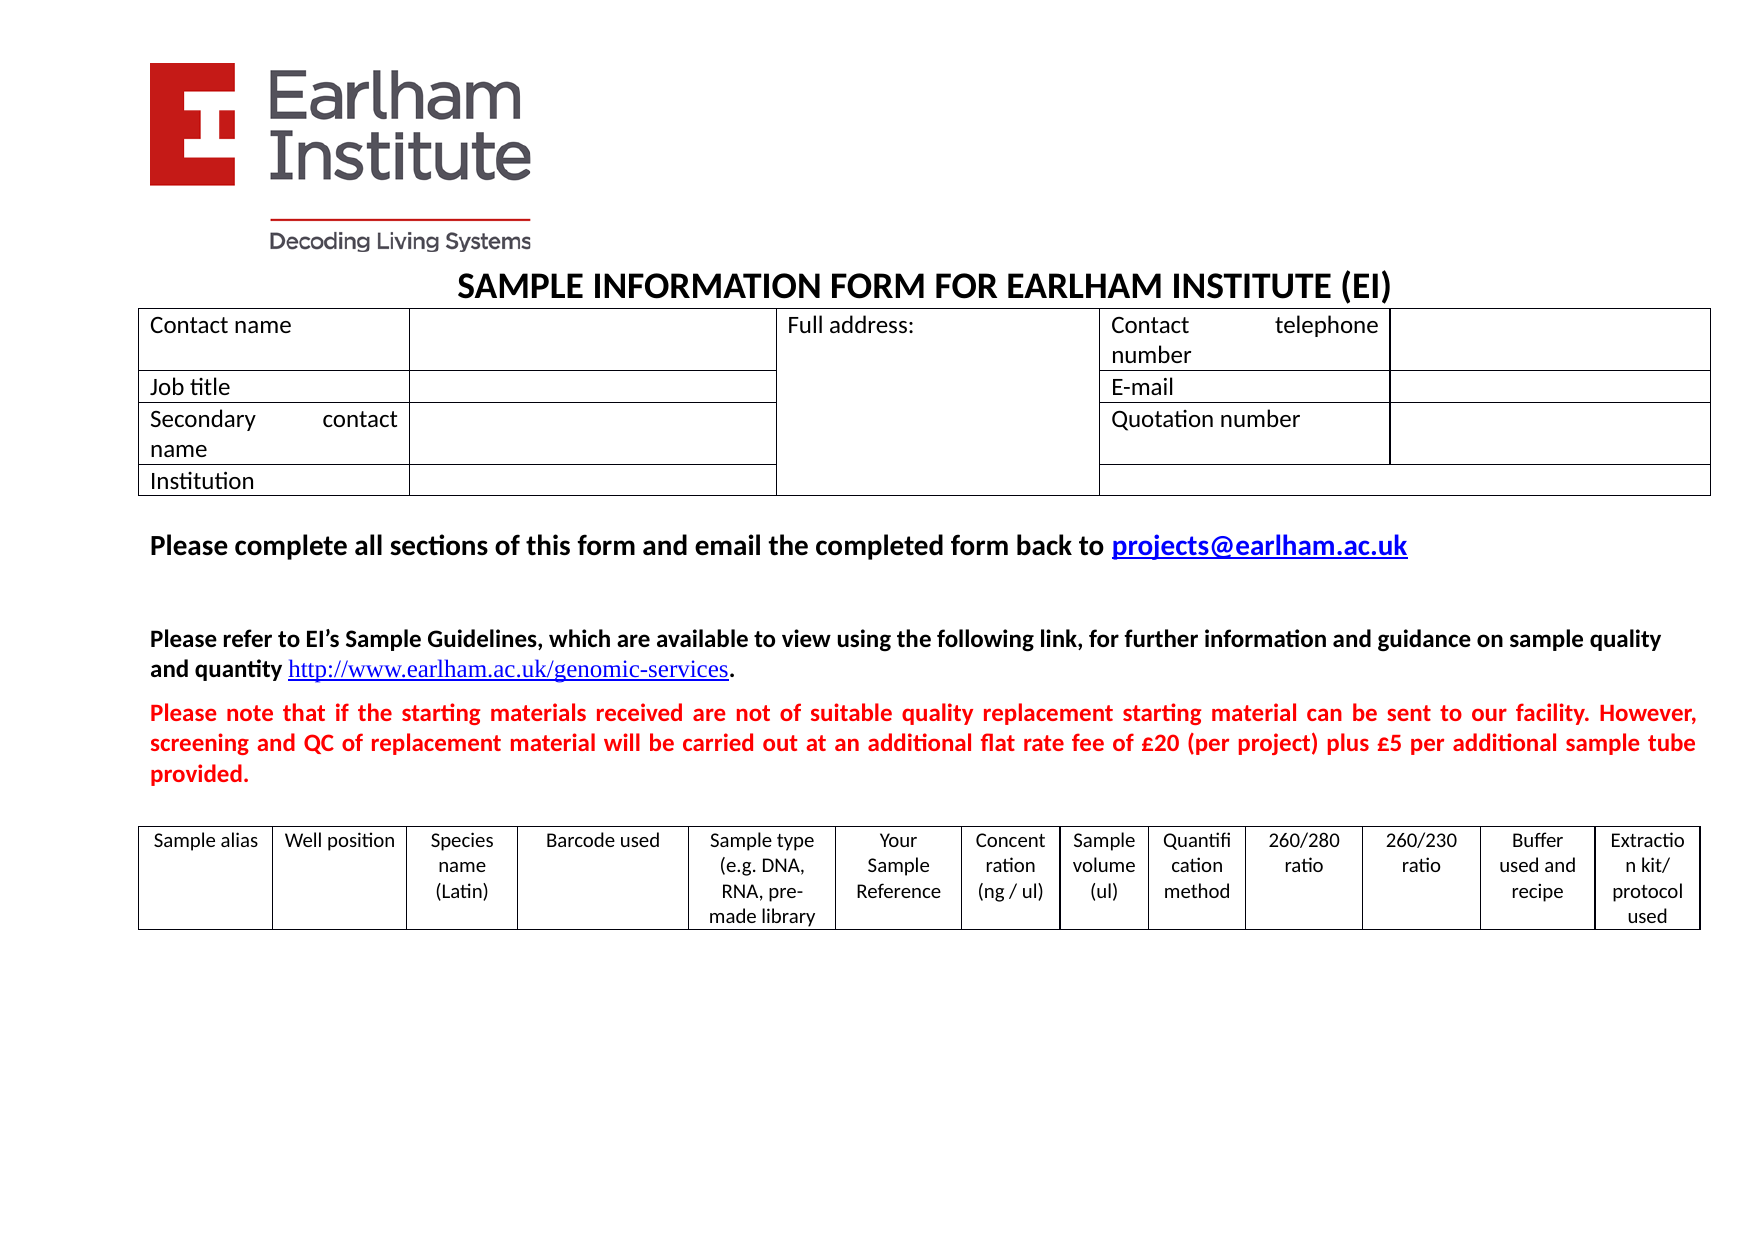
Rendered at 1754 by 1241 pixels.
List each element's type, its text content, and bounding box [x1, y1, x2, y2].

table_header 260/230 ratio [1363, 827, 1480, 929]
table_header Barcode used [518, 827, 688, 929]
table_header [1391, 309, 1710, 370]
text SAMPLE INFORMATION FORM FOR EARLHAM INSTITUTE (EI) [150, 262, 1699, 308]
table_header Buffer used and recipe [1481, 827, 1594, 929]
table_cell [1391, 403, 1710, 464]
table_cell [410, 371, 776, 402]
table_cell [410, 403, 776, 464]
table_cell E-mail [1100, 371, 1389, 402]
table_header [410, 309, 776, 370]
table_cell Job title [139, 371, 409, 402]
table_header 260/280 ratio [1246, 827, 1362, 929]
table_cell Secondary contact name [139, 403, 409, 464]
table_cell [1391, 371, 1710, 402]
table_header Contact name [139, 309, 409, 370]
picture [150, 63, 531, 252]
text Please note that if the starting materials received are not of suitable quality replacement starting material can be sent to our facility. However, screening and QC of replacement material will be carried out at an additional flat rate fee of £20 (per project) plus £5 per additional sample tube provided. [150, 697, 1699, 788]
table_header Concentration (ng / ul) [962, 827, 1059, 929]
table_header Species name (Latin) [407, 827, 517, 929]
table_cell Quotation number [1100, 403, 1389, 464]
text Please complete all sections of this form and email the completed form back to projects@earlham.ac.uk [150, 527, 1699, 562]
table_header Sample volume (ul) [1061, 827, 1148, 929]
table_header Sample type (e.g. DNA, RNA, pre-made library [689, 827, 835, 929]
text Please refer to EI’s Sample Guidelines, which are available to view using the following link, for further information and guidance on sample quality and quantity http://www.earlham.ac.uk/genomic-services. [150, 623, 1699, 684]
table_header Quantification method [1149, 827, 1245, 929]
table_cell [1100, 465, 1710, 495]
table_header Your Sample Reference [836, 827, 961, 929]
table_header Well position [273, 827, 406, 929]
table_cell [410, 465, 776, 495]
table_header Extraction kit/ protocol used [1596, 827, 1699, 929]
table_header Full address: [777, 309, 1099, 495]
table_header Contact telephone number [1100, 309, 1389, 370]
table_cell Institution [139, 465, 409, 495]
table_header Sample alias [139, 827, 272, 929]
